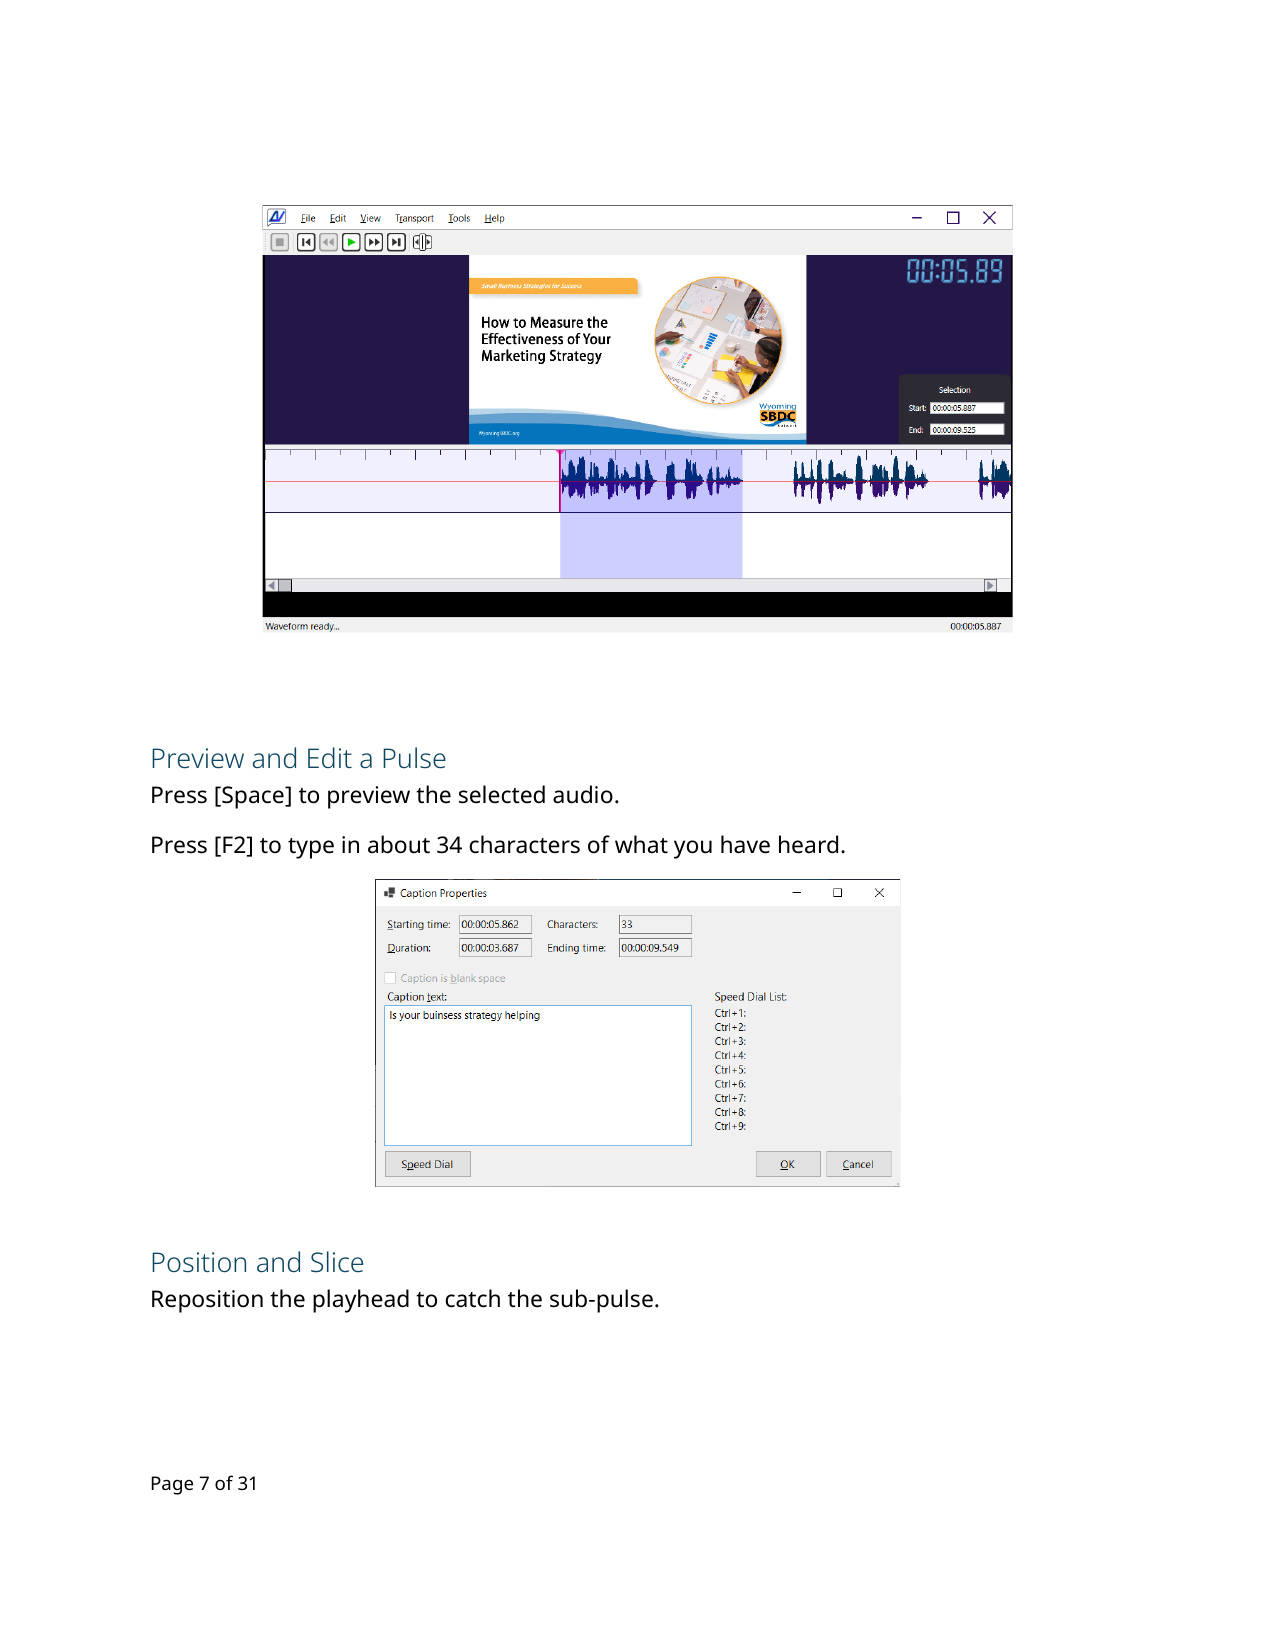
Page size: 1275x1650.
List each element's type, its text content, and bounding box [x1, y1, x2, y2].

picture [262, 205, 1013, 633]
text Reposition the playhead to catch the sub-pulse. [150, 1282, 1125, 1314]
subtitle Position and Slice [150, 1243, 1125, 1280]
text Press [Space] to preview the selected audio. [150, 779, 1125, 810]
picture [375, 879, 901, 1187]
text Press [F2] to type in about 34 characters of what you have heard. [150, 829, 1125, 860]
subtitle Preview and Edit a Pulse [150, 739, 1125, 776]
